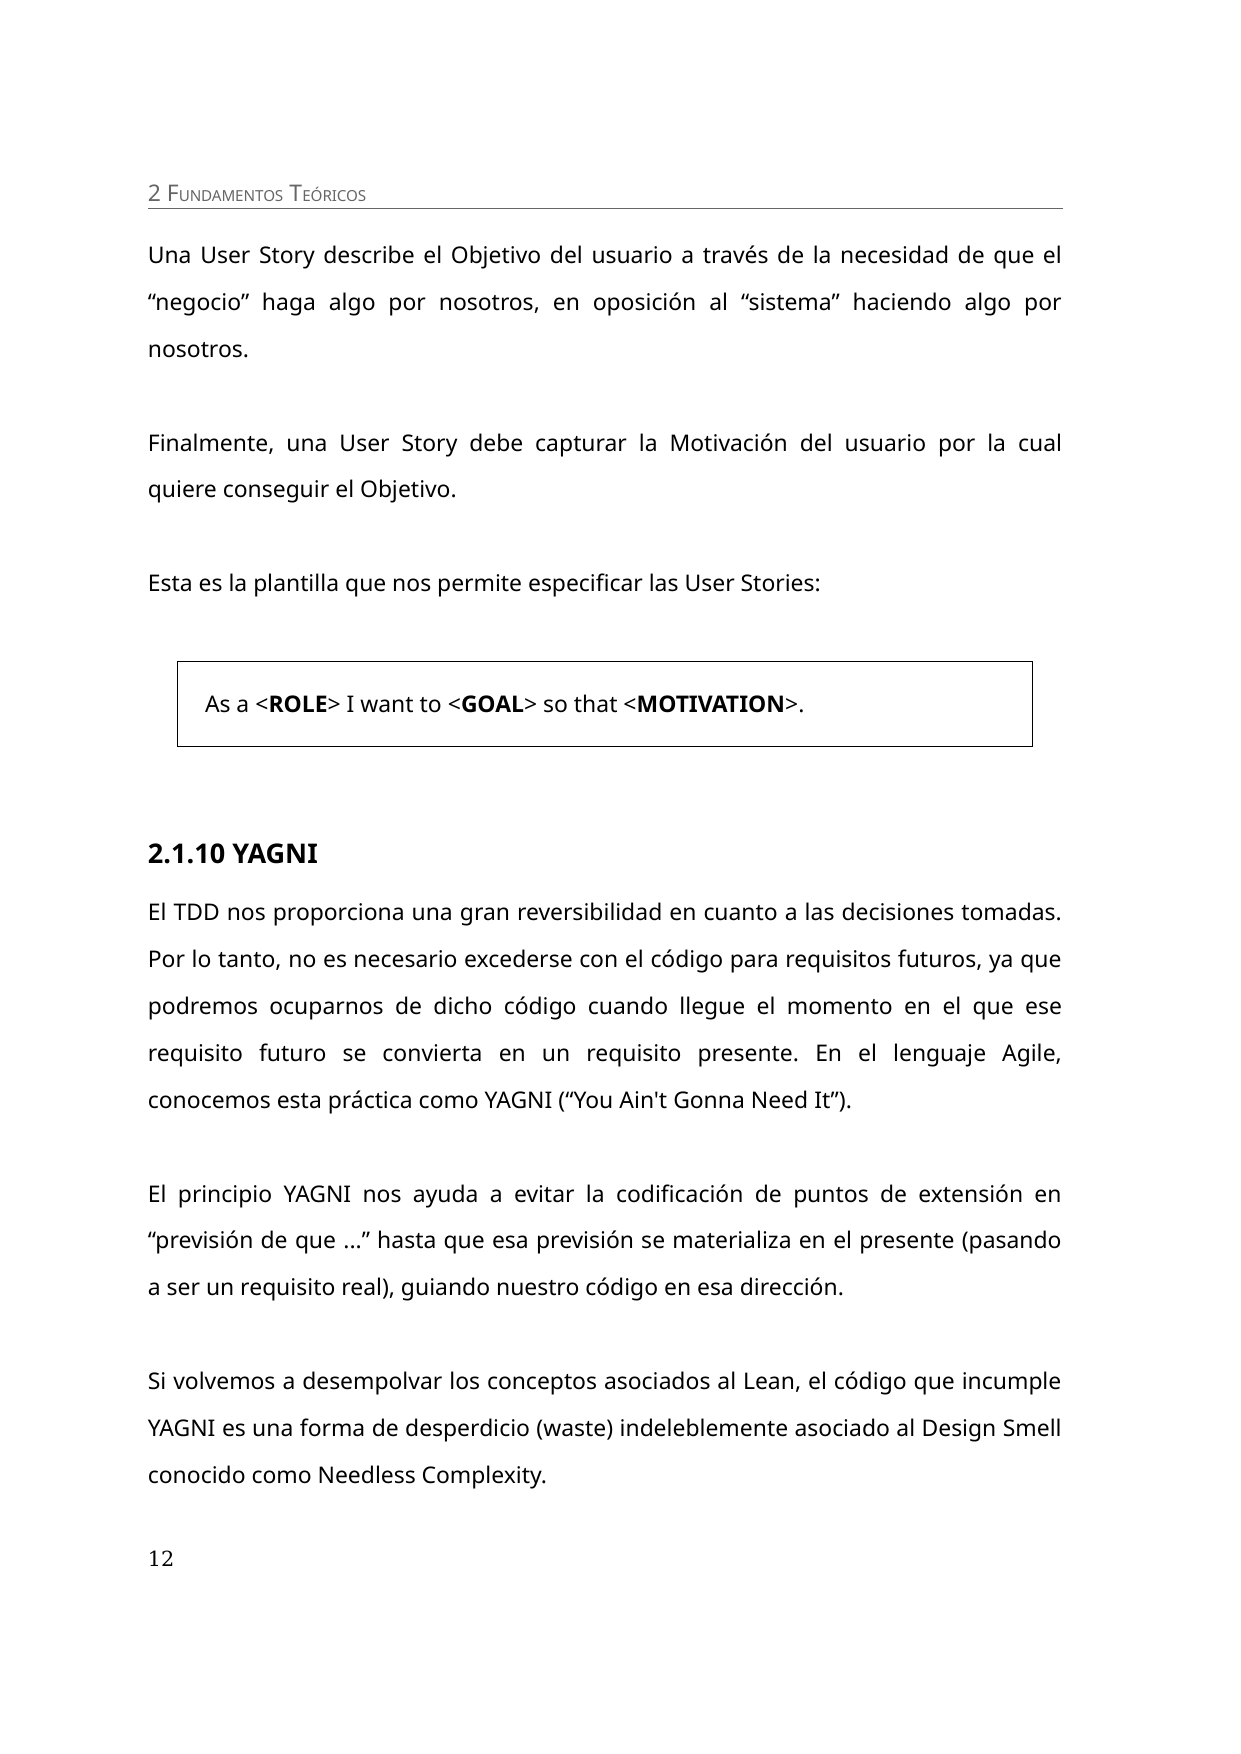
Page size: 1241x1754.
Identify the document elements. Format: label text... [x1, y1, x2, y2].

subtitle YAGNI [148, 834, 1063, 871]
text As a <ROLE> I want to <GOAL> so that <MOTIVATION>. [178, 662, 1032, 746]
text Finalmente, una User Story debe capturar la Motivación del usuario por la cual quiere conseguir el Objetivo. [148, 426, 1063, 504]
text El principio YAGNI nos ayuda a evitar la codificación de puntos de extensión en “previsión de que ...” hasta que esa previsión se materializa en el presente (pasando a ser un requisito real), guiando nuestro código en esa dirección. [148, 1177, 1063, 1302]
text Una User Story describe el Objetivo del usuario a través de la necesidad de que el “negocio” haga algo por nosotros, en oposición al “sistema” haciendo algo por nosotros. [148, 239, 1063, 364]
text El TDD nos proporciona una gran reversibilidad en cuanto a las decisiones tomadas. Por lo tanto, no es necesario excederse con el código para requisitos futuros, ya que podremos ocuparnos de dicho código cuando llegue el momento en el que ese requisito futuro se convierta en un requisito presente. En el lenguaje Agile, conocemos esta práctica como YAGNI (“You Ain't Gonna Need It”). [148, 896, 1063, 1115]
text Si volvemos a desempolvar los conceptos asociados al Lean, el código que incumple YAGNI es una forma de desperdicio (waste) indeleblemente asociado al Design Smell conocido como Needless Complexity. [148, 1365, 1063, 1490]
text Esta es la plantilla que nos permite especificar las User Stories: [148, 567, 1063, 598]
